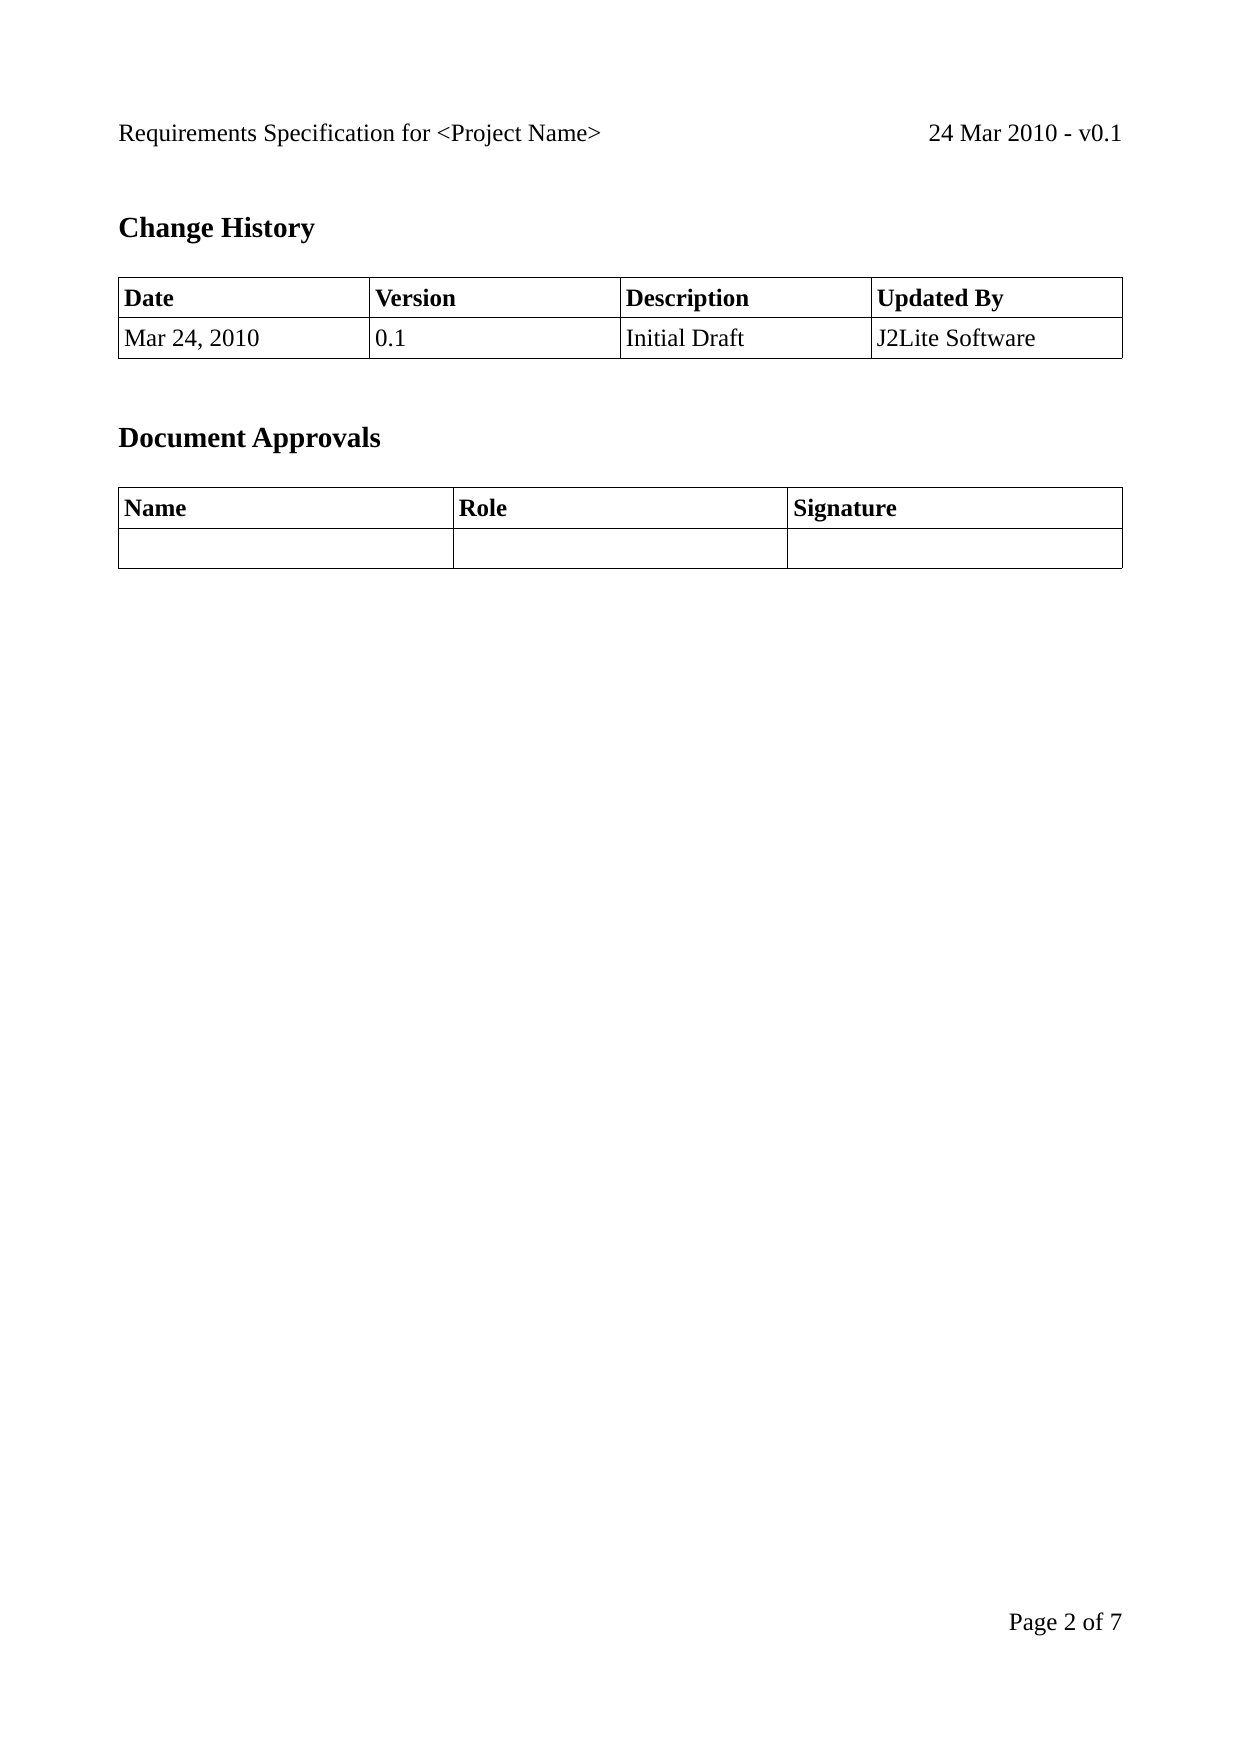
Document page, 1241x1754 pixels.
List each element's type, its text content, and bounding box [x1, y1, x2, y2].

table_header Signature [788, 488, 1122, 527]
table_cell 0.1 [370, 318, 620, 358]
table_cell [788, 529, 1122, 568]
table_header Date [119, 278, 369, 317]
table_header Name [119, 488, 453, 527]
table_cell [454, 529, 787, 568]
table_header Role [454, 488, 787, 527]
table_cell Initial Draft [621, 318, 871, 358]
text Document Approvals [118, 420, 1122, 453]
table_cell 24 Mar 2010 [119, 318, 369, 358]
text Change History [118, 210, 1122, 243]
table_header Description [621, 278, 871, 317]
table_cell [119, 529, 453, 568]
table_header Version [370, 278, 620, 317]
table_header Updated By [872, 278, 1122, 317]
table_cell J2Lite Software [872, 318, 1122, 358]
